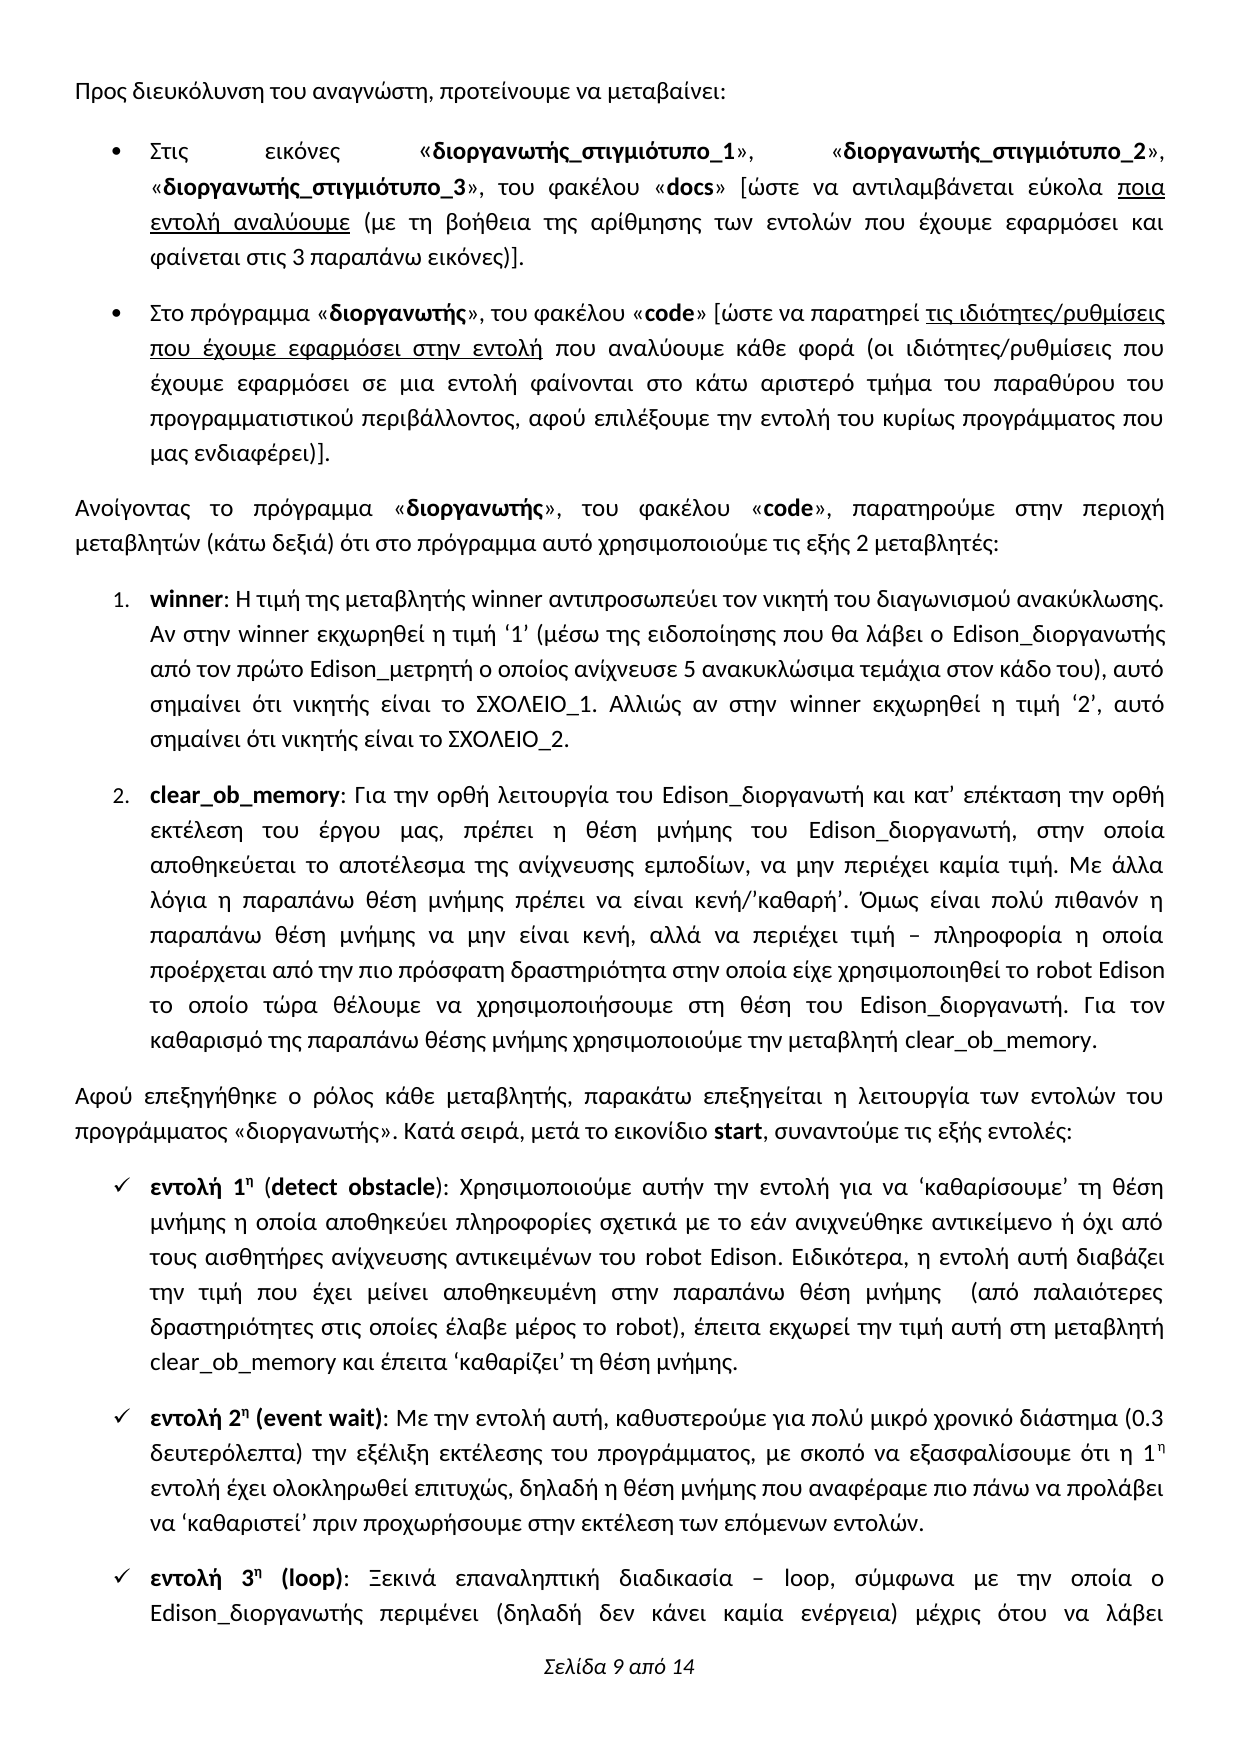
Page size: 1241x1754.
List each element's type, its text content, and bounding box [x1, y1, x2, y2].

list clear_ob_memory: Για την ορθή λειτουργία του Edison_διοργανωτή και κατ’ επέκταση την ορθή εκτέλεση του έργου μας, πρέπει η θέση μνήμης του Edison_διοργανωτή, στην οποία αποθηκεύεται το αποτέλεσμα της ανίχνευσης εμποδίων, να μην περιέχει καμία τιμή. Με άλλα λόγια η παραπάνω θέση μνήμης πρέπει να είναι κενή/’καθαρή’. Όμως είναι πολύ πιθανόν η παραπάνω θέση μνήμης να μην είναι κενή, αλλά να περιέχει τιμή – πληροφορία η οποία προέρχεται από την πιο πρόσφατη δραστηριότητα στην οποία είχε χρησιμοποιηθεί το robot Edison το οποίο τώρα θέλουμε να χρησιμοποιήσουμε στη θέση του Edison_διοργανωτή. Για τον καθαρισμό της παραπάνω θέσης μνήμης χρησιμοποιούμε την μεταβλητή clear_ob_memory. [112, 779, 1165, 1055]
list Στο πρόγραμμα «διοργανωτής», του φακέλου «code» [ώστε να παρατηρεί τις ιδιότητες/ρυθμίσεις που έχουμε εφαρμόσει στην εντολή που αναλύουμε κάθε φορά (οι ιδιότητες/ρυθμίσεις που έχουμε εφαρμόσει σε μια εντολή φαίνονται στο κάτω αριστερό τμήμα του παραθύρου του προγραμματιστικού περιβάλλοντος, αφού επιλέξουμε την εντολή του κυρίως προγράμματος που μας ενδιαφέρει)]. [112, 297, 1165, 467]
text Ανοίγοντας το πρόγραμμα «διοργανωτής», του φακέλου «code», παρατηρούμε στην περιοχή μεταβλητών (κάτω δεξιά) ότι στο πρόγραμμα αυτό χρησιμοποιούμε τις εξής 2 μεταβλητές: [75, 493, 1165, 558]
list εντολή 3η (loop): Ξεκινά επαναληπτική διαδικασία – loop, σύμφωνα με την οποία ο Edison_διοργανωτής περιμένει (δηλαδή δεν κάνει καμία ενέργεια) μέχρις ότου να λάβει [112, 1563, 1165, 1628]
list εντολή 2η (event wait): Με την εντολή αυτή, καθυστερούμε για πολύ μικρό χρονικό διάστημα (0.3 δευτερόλεπτα) την εξέλιξη εκτέλεσης του προγράμματος, με σκοπό να εξασφαλίσουμε ότι η 1η εντολή έχει ολοκληρωθεί επιτυχώς, δηλαδή η θέση μνήμης που αναφέραμε πιο πάνω να προλάβει να ‘καθαριστεί’ πριν προχωρήσουμε στην εκτέλεση των επόμενων εντολών. [112, 1402, 1165, 1537]
list Στις εικόνες «διοργανωτής_στιγμιότυπο_1», «διοργανωτής_στιγμιότυπο_2», «διοργανωτής_στιγμιότυπο_3», του φακέλου «docs» [ώστε να αντιλαμβάνεται εύκολα ποια εντολή αναλύουμε (με τη βοήθεια της αρίθμησης των εντολών που έχουμε εφαρμόσει και φαίνεται στις 3 παραπάνω εικόνες)]. [112, 131, 1165, 271]
text Αφού επεξηγήθηκε ο ρόλος κάθε μεταβλητής, παρακάτω επεξηγείται η λειτουργία των εντολών του προγράμματος «διοργανωτής». Κατά σειρά, μετά το εικονίδιο start, συναντούμε τις εξής εντολές: [75, 1080, 1165, 1146]
text Προς διευκόλυνση του αναγνώστη, προτείνουμε να μεταβαίνει: [75, 75, 1165, 106]
list εντολή 1η (detect obstacle): Χρησιμοποιούμε αυτήν την εντολή για να ‘καθαρίσουμε’ τη θέση μνήμης η οποία αποθηκεύει πληροφορίες σχετικά με το εάν ανιχνεύθηκε αντικείμενο ή όχι από τους αισθητήρες ανίχνευσης αντικειμένων του robot Edison. Ειδικότερα, η εντολή αυτή διαβάζει την τιμή που έχει μείνει αποθηκευμένη στην παραπάνω θέση μνήμης (από παλαιότερες δραστηριότητες στις οποίες έλαβε μέρος το robot), έπειτα εκχωρεί την τιμή αυτή στη μεταβλητή clear_ob_memory και έπειτα ‘καθαρίζει’ τη θέση μνήμης. [112, 1171, 1165, 1376]
list winner: Η τιμή της μεταβλητής winner αντιπροσωπεύει τον νικητή του διαγωνισμού ανακύκλωσης. Αν στην winner εκχωρηθεί η τιμή ‘1’ (μέσω της ειδοποίησης που θα λάβει ο Edison_διοργανωτής από τον πρώτο Edison_μετρητή ο οποίος ανίχνευσε 5 ανακυκλώσιμα τεμάχια στον κάδο του), αυτό σημαίνει ότι νικητής είναι το ΣΧΟΛΕΙΟ_1. Αλλιώς αν στην winner εκχωρηθεί η τιμή ‘2’, αυτό σημαίνει ότι νικητής είναι το ΣΧΟΛΕΙΟ_2. [112, 583, 1165, 754]
